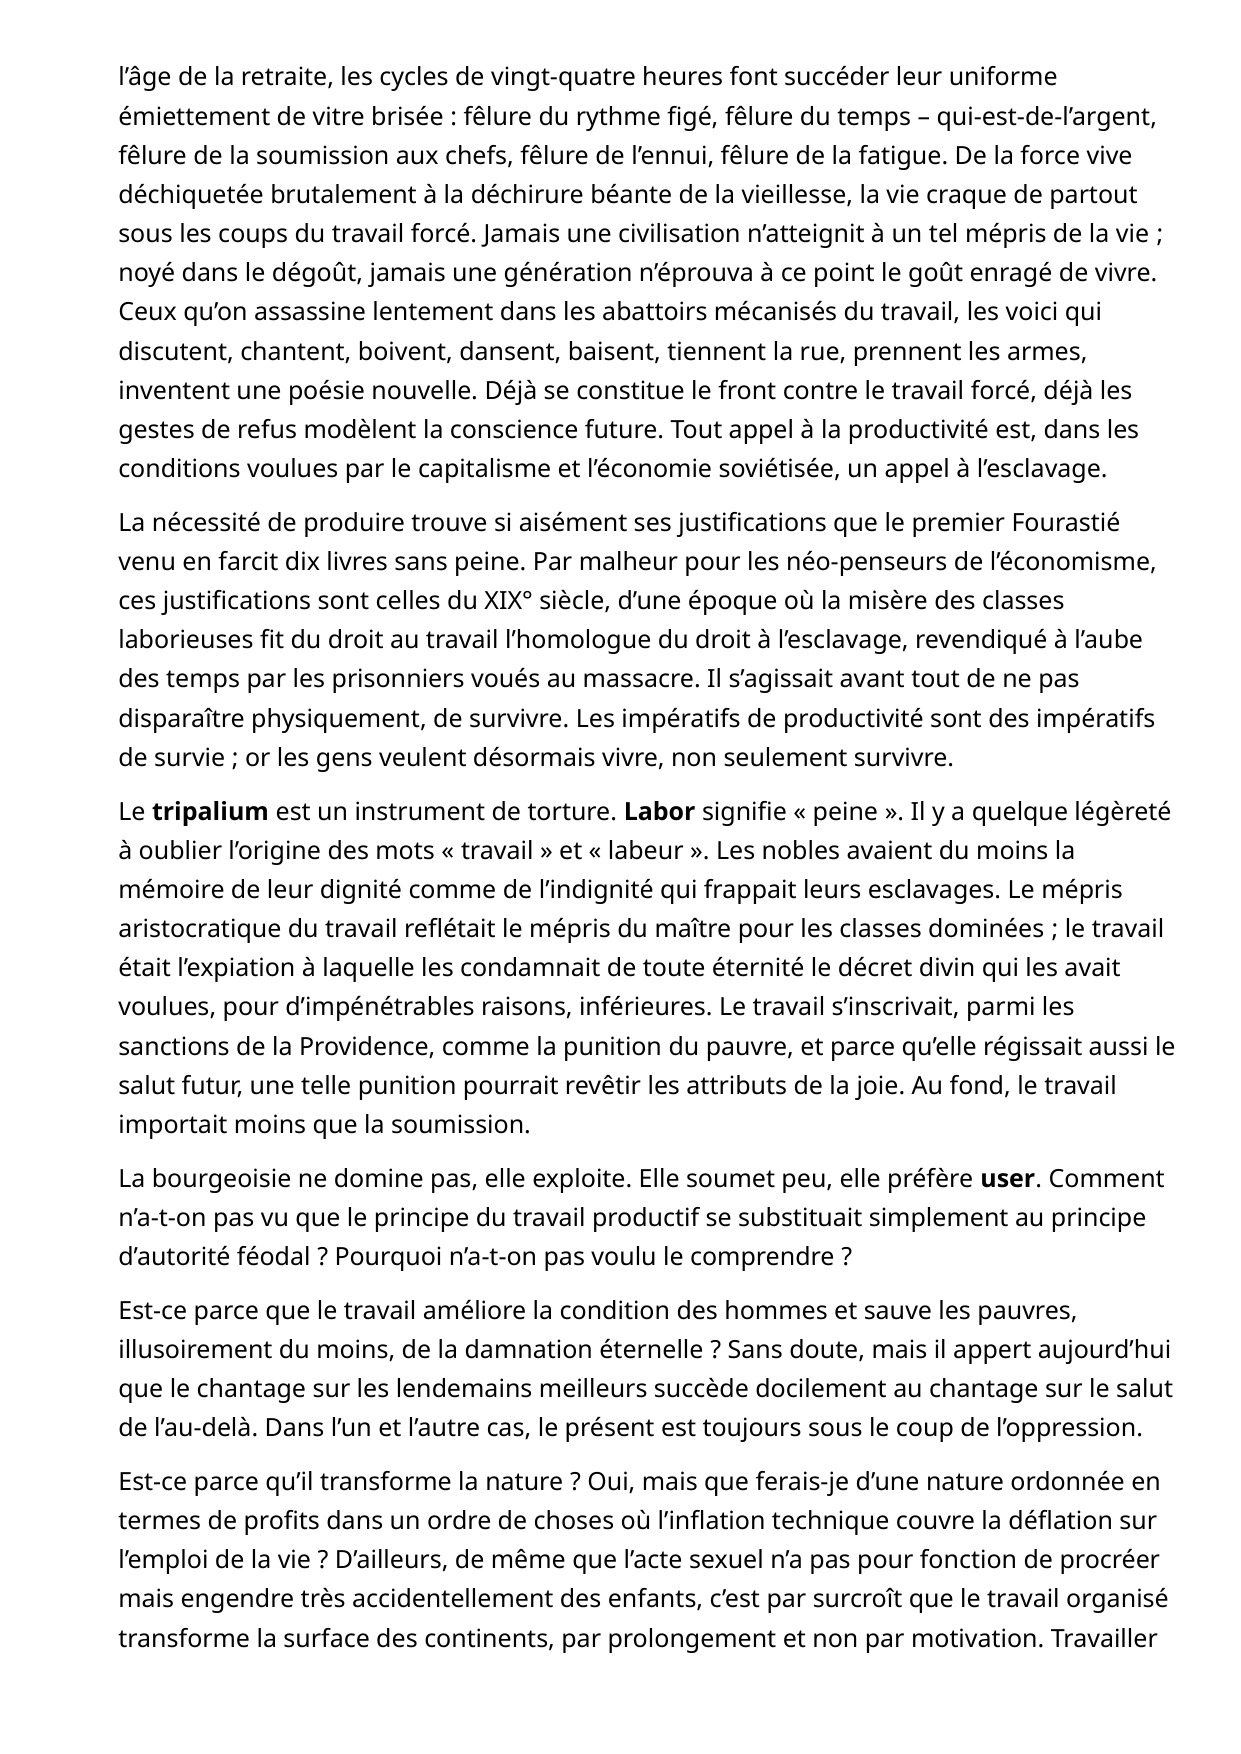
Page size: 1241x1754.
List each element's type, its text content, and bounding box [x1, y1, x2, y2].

text Est-ce parce que le travail améliore la condition des hommes et sauve les pauvres, illusoirement du moins, de la damnation éternelle ? Sans doute, mais il appert aujourd’hui que le chantage sur les lendemains meilleurs succède docilement au chantage sur le salut de l’au-delà. Dans l’un et l’autre cas, le présent est toujours sous le coup de l’oppression. [118, 1292, 1181, 1444]
text Est-ce parce qu’il transforme la nature ? Oui, mais que ferais-je d’une nature ordonnée en termes de profits dans un ordre de choses où l’inflation technique couvre la déflation sur l’emploi de la vie ? D’ailleurs, de même que l’acte sexuel n’a pas pour fonction de procréer mais engendre très accidentellement des enfants, c’est par surcroît que le travail organisé transforme la surface des continents, par prolongement et non par motivation. Travailler [118, 1464, 1181, 1654]
text La bourgeoisie ne domine pas, elle exploite. Elle soumet peu, elle préfère user. Comment n’a-t-on pas vu que le principe du travail productif se substituait simplement au principe d’autorité féodal ? Pourquoi n’a-t-on pas voulu le comprendre ? [118, 1160, 1181, 1273]
text Le tripalium est un instrument de torture. Labor signifie « peine ». Il y a quelque légèreté à oublier l’origine des mots « travail » et « labeur ». Les nobles avaient du moins la mémoire de leur dignité comme de l’indignité qui frappait leurs esclavages. Le mépris aristocratique du travail reflétait le mépris du maître pour les classes dominées ; le travail était l’expiation à laquelle les condamnait de toute éternité le décret divin qui les avait voulues, pour d’impénétrables raisons, inférieures. Le travail s’inscrivait, parmi les sanctions de la Providence, comme la punition du pauvre, et parce qu’elle régissait aussi le salut futur, une telle punition pourrait revêtir les attributs de la joie. Au fond, le travail importait moins que la soumission. [118, 793, 1181, 1141]
text La nécessité de produire trouve si aisément ses justifications que le premier Fourastié venu en farcit dix livres sans peine. Par malheur pour les néo-penseurs de l’économisme, ces justifications sont celles du XIX° siècle, d’une époque où la misère des classes laborieuses fit du droit au travail l’homologue du droit à l’esclavage, revendiqué à l’aube des temps par les prisonniers voués au massacre. Il s’agissait avant tout de ne pas disparaître physiquement, de survivre. Les impératifs de productivité sont des impératifs de survie ; or les gens veulent désormais vivre, non seulement survivre. [118, 504, 1181, 773]
text l’âge de la retraite, les cycles de vingt-quatre heures font succéder leur uniforme émiettement de vitre brisée : fêlure du rythme figé, fêlure du temps – qui-est-de-l’argent, fêlure de la soumission aux chefs, fêlure de l’ennui, fêlure de la fatigue. De la force vive déchiquetée brutalement à la déchirure béante de la vieillesse, la vie craque de partout sous les coups du travail forcé. Jamais une civilisation n’atteignit à un tel mépris de la vie ; noyé dans le dégoût, jamais une génération n’éprouva à ce point le goût enragé de vivre. Ceux qu’on assassine lentement dans les abattoirs mécanisés du travail, les voici qui discutent, chantent, boivent, dansent, baisent, tiennent la rue, prennent les armes, inventent une poésie nouvelle. Déjà se constitue le front contre le travail forcé, déjà les gestes de refus modèlent la conscience future. Tout appel à la productivité est, dans les conditions voulues par le capitalisme et l’économie soviétisée, un appel à l’esclavage. [118, 59, 1181, 485]
